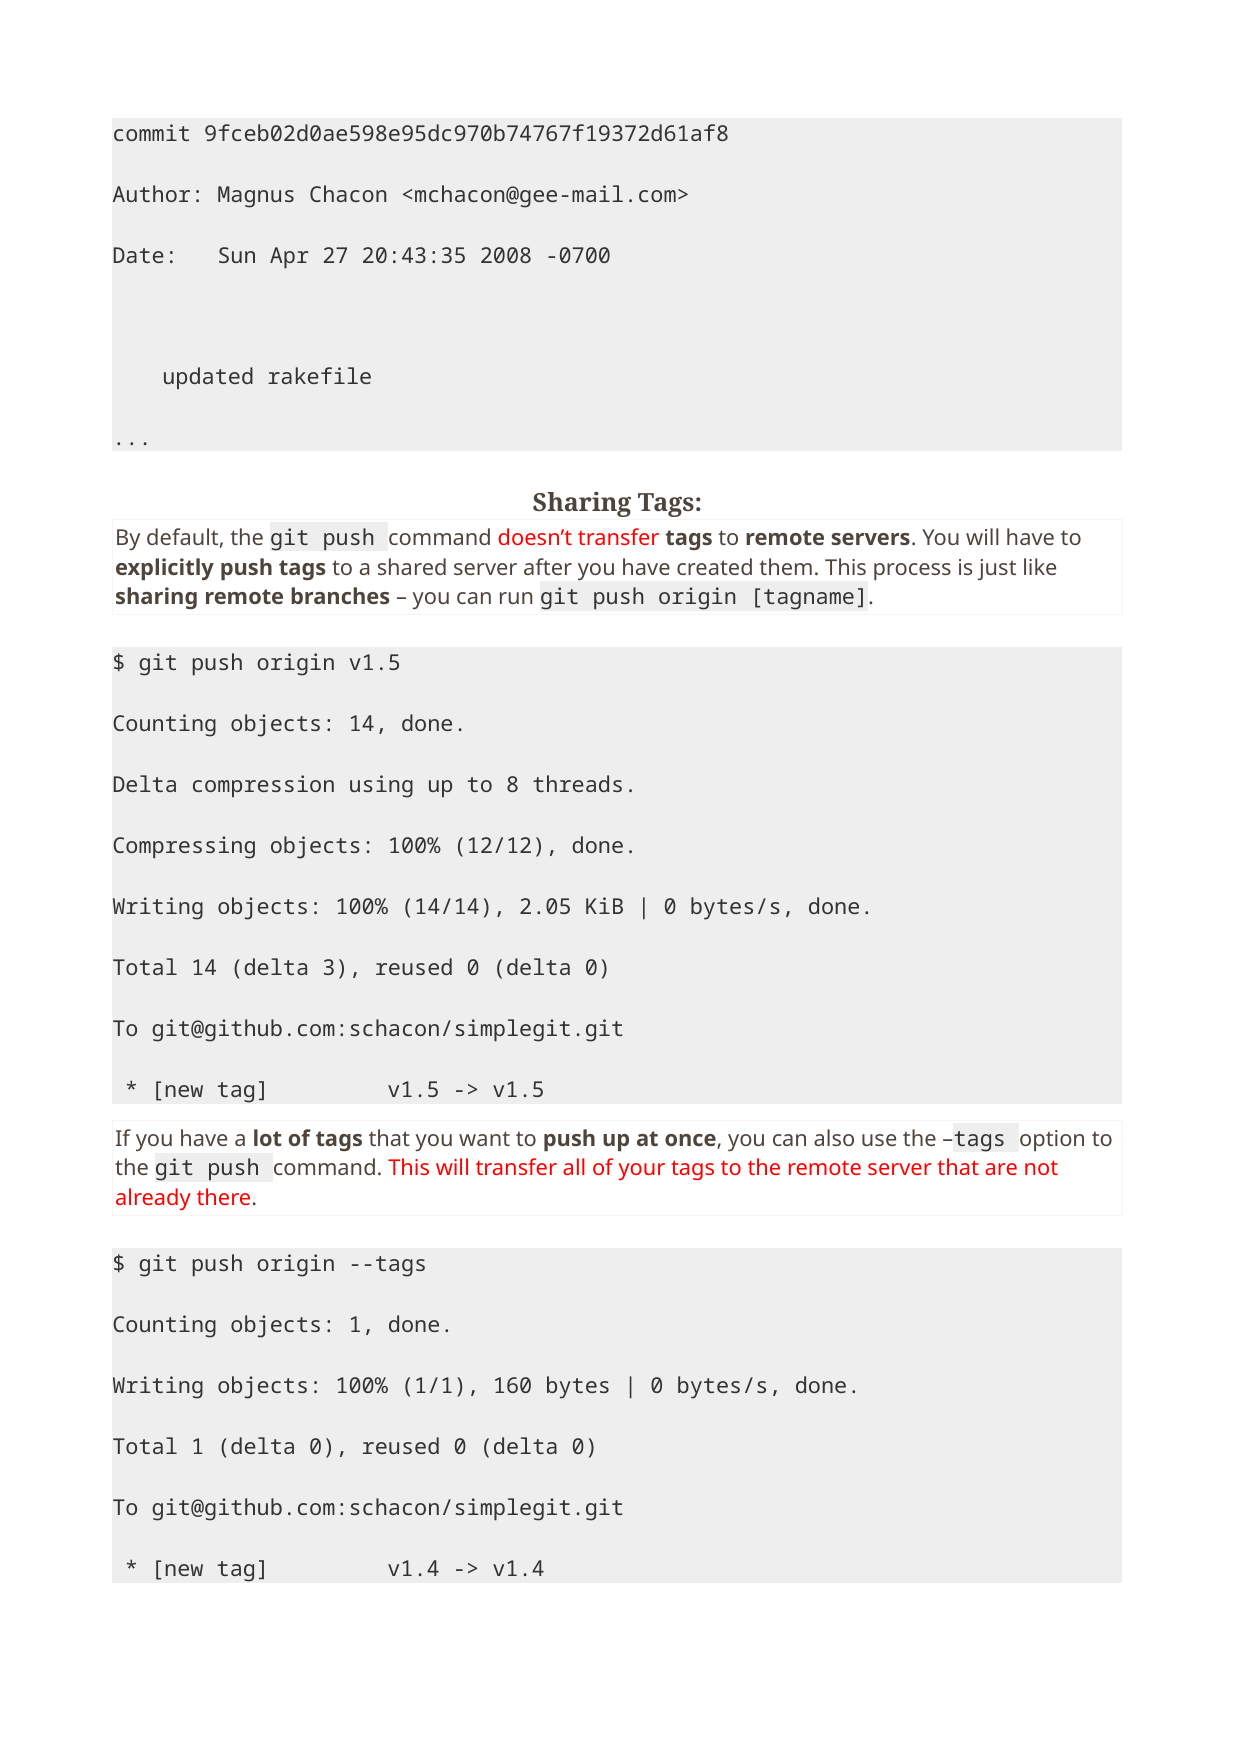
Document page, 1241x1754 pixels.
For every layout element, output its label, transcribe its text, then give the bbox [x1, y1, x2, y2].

text Author: Magnus Chacon <mchacon@gee-mail.com> [112, 179, 1122, 209]
text Writing objects: 100% (1/1), 160 bytes | 0 bytes/s, done. [112, 1370, 1122, 1400]
text * [new tag] v1.5 -> v1.5 [112, 1074, 1122, 1104]
text Total 14 (delta 3), reused 0 (delta 0) [112, 952, 1122, 982]
text Date: Sun Apr 27 20:43:35 2008 -0700 [112, 240, 1122, 270]
subtitle Sharing Tags: [112, 467, 1122, 519]
text If you have a lot of tags that you want to push up at once, you can also use the –tags option to the git push command. This will transfer all of your tags to the remote server that are not already there. [113, 1121, 1122, 1215]
text Counting objects: 1, done. [112, 1309, 1122, 1339]
text commit 9fceb02d0ae598e95dc970b74767f19372d61af8 [112, 118, 1122, 148]
text Delta compression using up to 8 threads. [112, 769, 1122, 799]
text To git@github.com:schacon/simplegit.git [112, 1013, 1122, 1043]
text Counting objects: 14, done. [112, 708, 1122, 738]
text Compressing objects: 100% (12/12), done. [112, 830, 1122, 860]
text $ git push origin --tags [112, 1248, 1122, 1278]
text Writing objects: 100% (14/14), 2.05 KiB | 0 bytes/s, done. [112, 891, 1122, 921]
text By default, the git push command doesn’t transfer tags to remote servers. You will have to explicitly push tags to a shared server after you have created them. This process is just like sharing remote branches – you can run git push origin [tagname]. [113, 520, 1122, 614]
text Total 1 (delta 0), reused 0 (delta 0) [112, 1431, 1122, 1461]
text ... [112, 422, 1122, 451]
text $ git push origin v1.5 [112, 647, 1122, 677]
text * [new tag] v1.4 -> v1.4 [112, 1553, 1122, 1583]
text updated rakefile [112, 361, 1122, 390]
text To git@github.com:schacon/simplegit.git [112, 1492, 1122, 1522]
